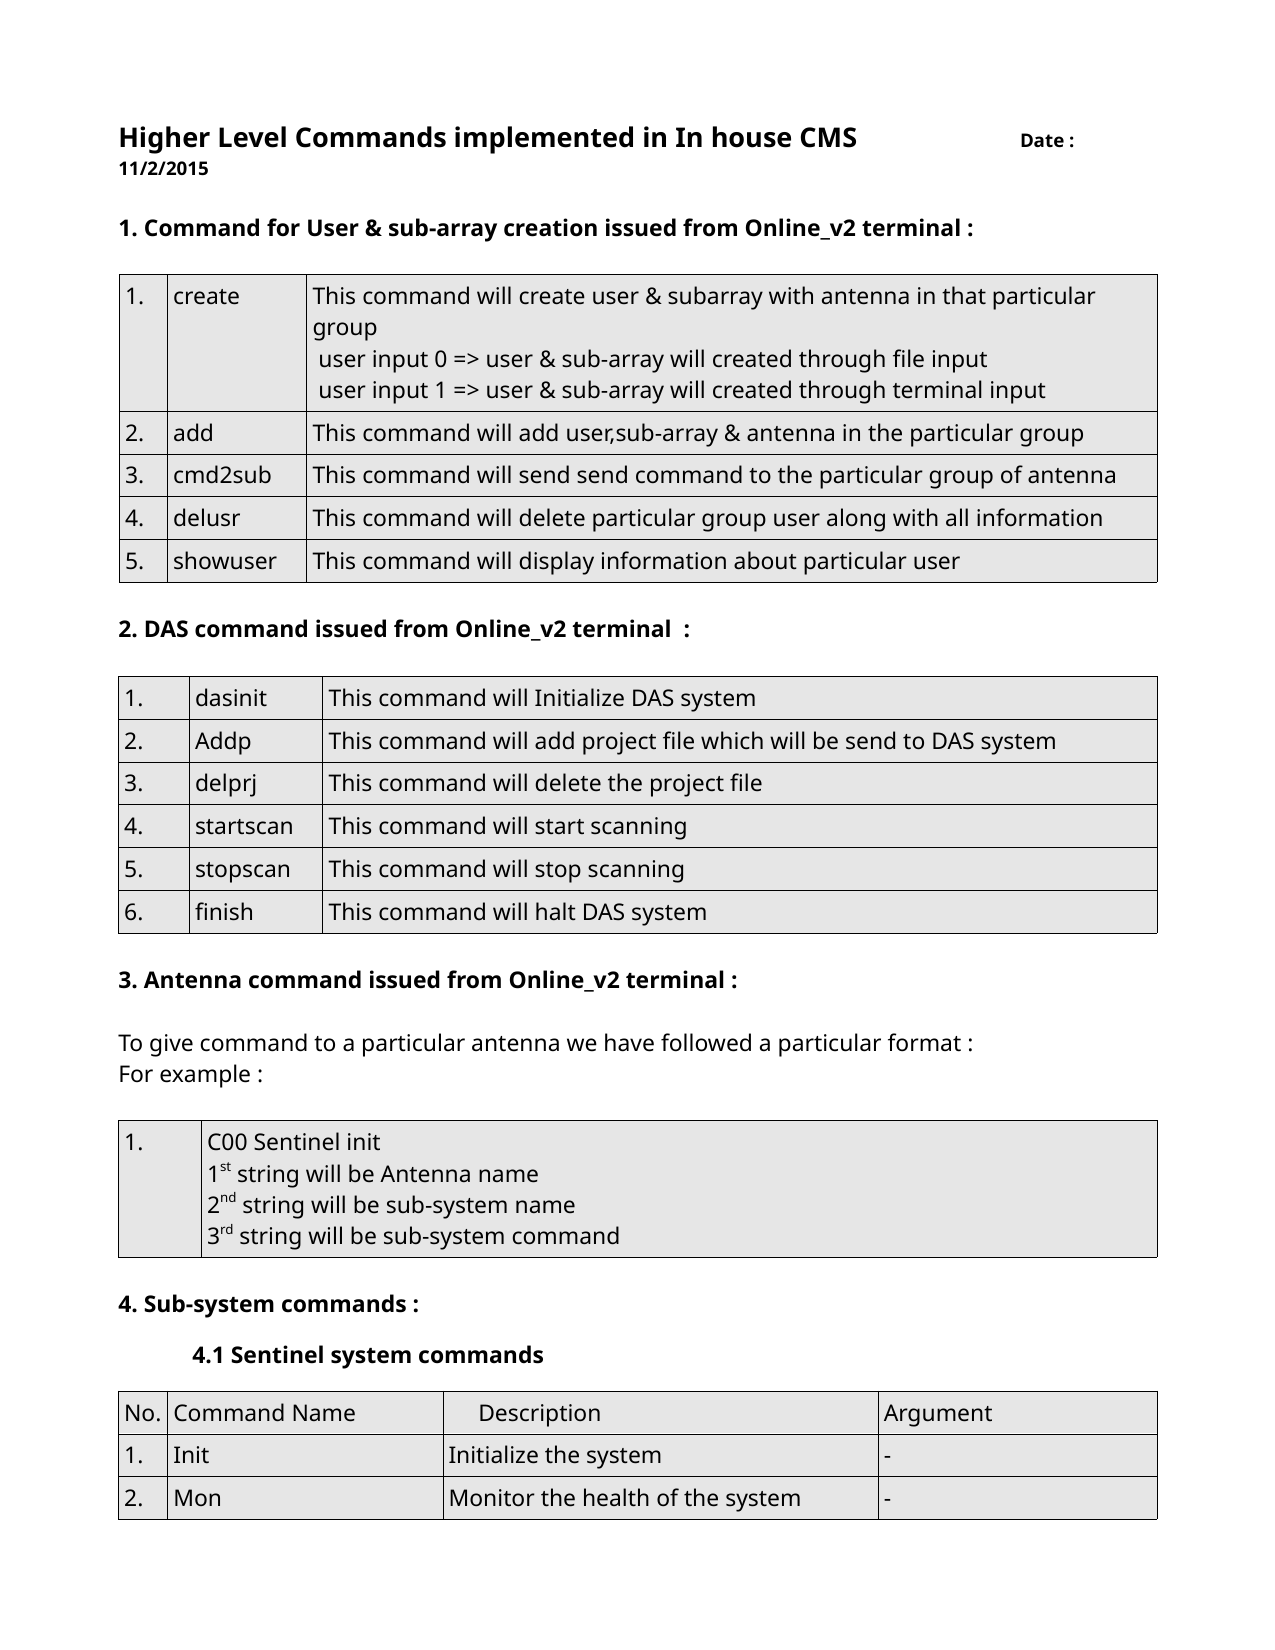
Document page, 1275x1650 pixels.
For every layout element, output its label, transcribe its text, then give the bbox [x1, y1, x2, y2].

table_cell This command will add user,sub-array & antenna in the particular group [307, 412, 1157, 454]
table_cell Mon [168, 1477, 443, 1519]
table_cell delprj [190, 763, 322, 804]
table_header 1. [120, 275, 167, 411]
text 4. Sub-system commands : [118, 1288, 1157, 1319]
table_cell 3. [120, 455, 167, 496]
table_cell Monitor the health of the system [444, 1477, 878, 1519]
table_cell add [168, 412, 306, 454]
text 3. Antenna command issued from Online_v2 terminal : [118, 964, 1157, 995]
table_cell This command will start scanning [323, 805, 1157, 847]
table_header Command Name [168, 1392, 443, 1433]
table_cell 6. [119, 891, 189, 933]
table_cell This command will display information about particular user [307, 540, 1157, 582]
table_cell 1. [119, 1435, 167, 1476]
table_cell 5. [119, 848, 189, 890]
text Higher Level Commands implemented in In house CMS Date : 11/2/2015 [118, 118, 1157, 181]
table_cell This command will send send command to the particular group of antenna [307, 455, 1157, 496]
table_cell finish [190, 891, 322, 933]
table_cell 5. [120, 540, 167, 582]
table_cell 3. [119, 763, 189, 804]
table_header 1. [119, 1121, 201, 1257]
table_cell 2. [119, 720, 189, 762]
table_cell This command will delete the project file [323, 763, 1157, 804]
table_cell showuser [168, 540, 306, 582]
table_cell This command will delete particular group user along with all information [307, 497, 1157, 539]
table_header Argument [879, 1392, 1157, 1433]
table_cell This command will stop scanning [323, 848, 1157, 890]
table_cell 4. [120, 497, 167, 539]
table_cell - [879, 1435, 1157, 1476]
table_header dasinit [190, 677, 322, 719]
table_cell 2. [120, 412, 167, 454]
table_cell 2. [119, 1477, 167, 1519]
table_cell - [879, 1477, 1157, 1519]
table_cell delusr [168, 497, 306, 539]
table_cell Addp [190, 720, 322, 762]
table_header create [168, 275, 306, 411]
table_cell This command will add project file which will be send to DAS system [323, 720, 1157, 762]
table_header This command will create user & subarray with antenna in that particular group user input 0 => user & sub-array will created through file input user input 1 => user & sub-array will created through terminal input [307, 275, 1157, 411]
table_cell startscan [190, 805, 322, 847]
table_cell Initialize the system [444, 1435, 878, 1476]
text 4.1 Sentinel system commands [118, 1339, 1157, 1371]
table_cell This command will halt DAS system [323, 891, 1157, 933]
text 2. DAS command issued from Online_v2 terminal : [118, 613, 1157, 645]
text For example : [118, 1058, 1157, 1089]
text To give command to a particular antenna we have followed a particular format : [118, 1027, 1157, 1058]
table_header Description [444, 1392, 878, 1433]
table_header No. [119, 1392, 167, 1433]
table_cell stopscan [190, 848, 322, 890]
table_cell Init [168, 1435, 443, 1476]
table_header C00 Sentinel init 1st string will be Antenna name 2nd string will be sub-system name 3rd string will be sub-system command [202, 1121, 1157, 1257]
text 1. Command for User & sub-array creation issued from Online_v2 terminal : [118, 212, 1157, 243]
table_header 1. [119, 677, 189, 719]
table_cell cmd2sub [168, 455, 306, 496]
table_header This command will Initialize DAS system [323, 677, 1157, 719]
table_cell 4. [119, 805, 189, 847]
